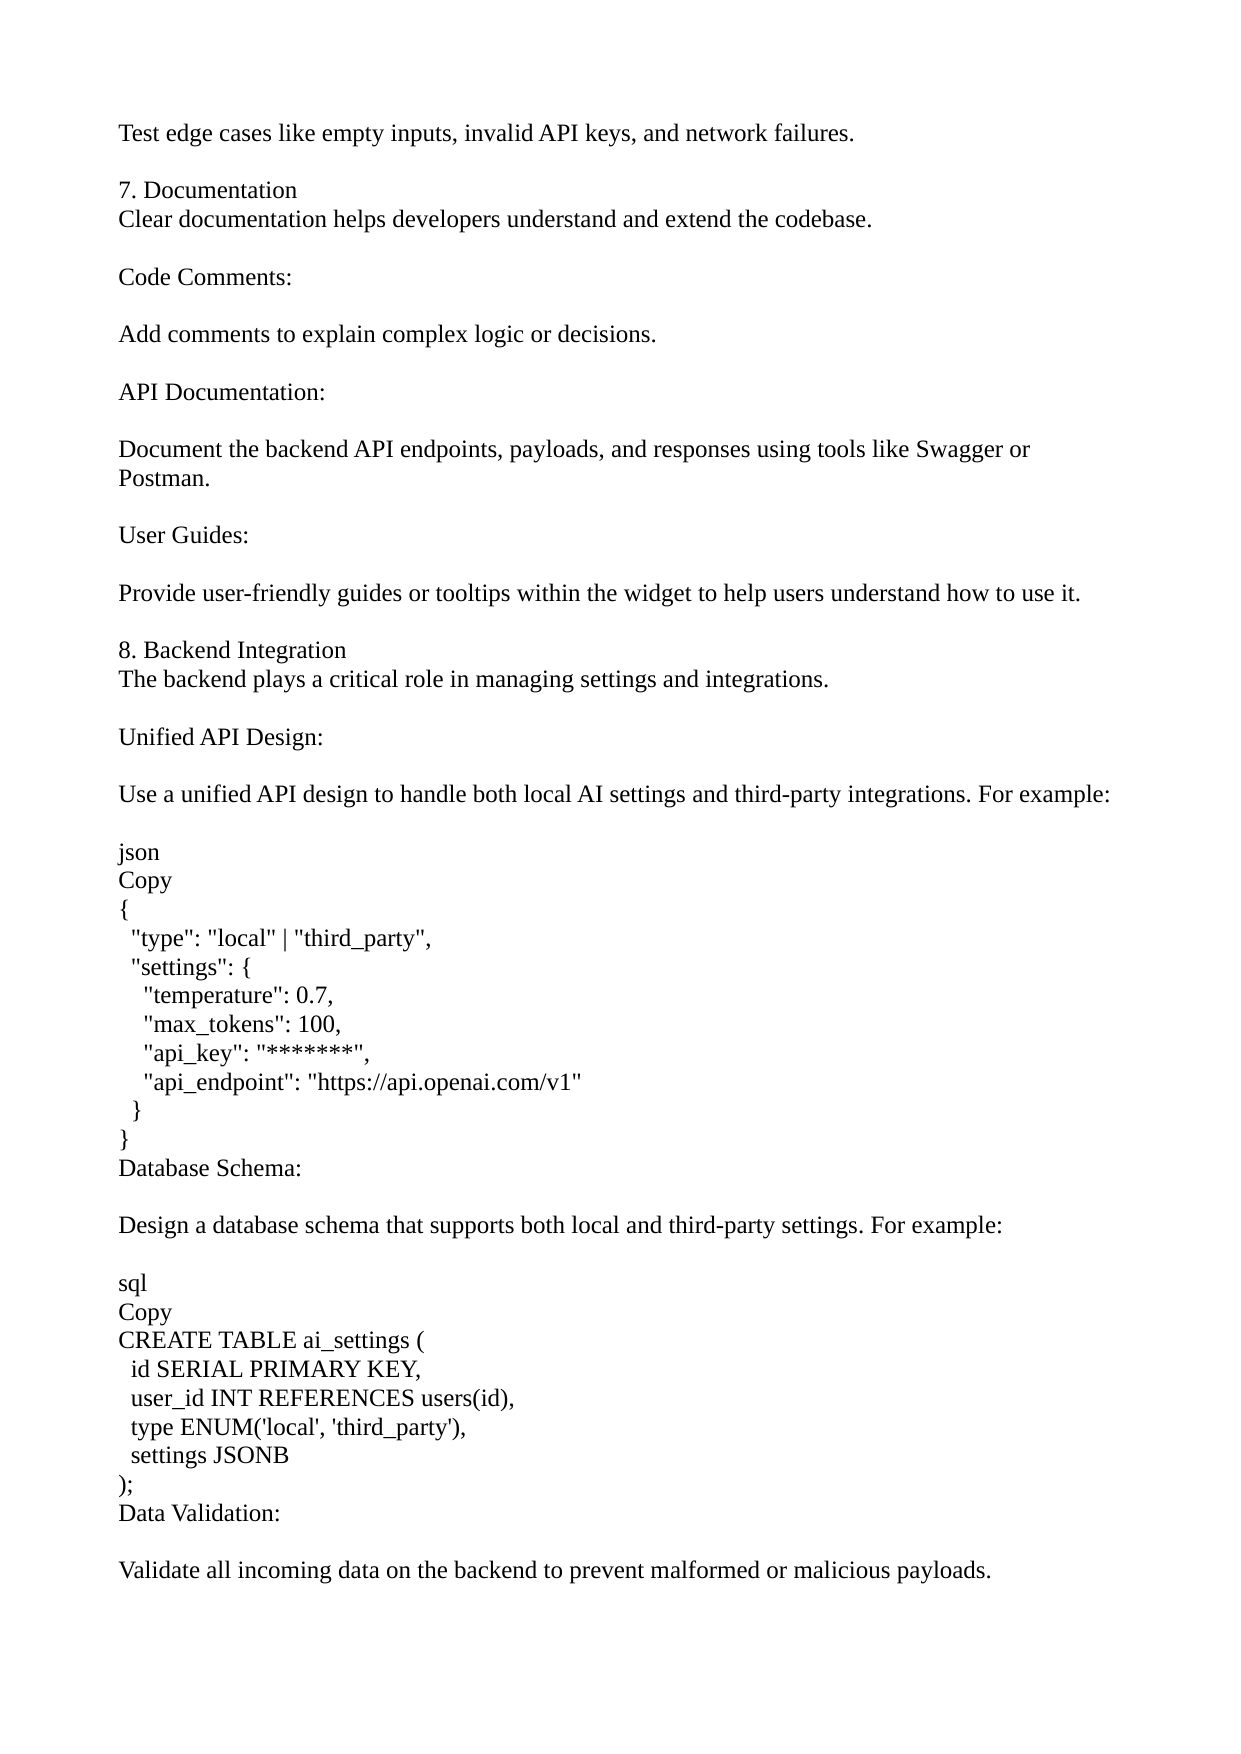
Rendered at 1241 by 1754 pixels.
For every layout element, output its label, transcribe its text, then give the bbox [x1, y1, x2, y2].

text "settings": { [118, 952, 1122, 981]
text Design a database schema that supports both local and third-party settings. For example: [118, 1211, 1122, 1239]
text Code Comments: [118, 262, 1122, 291]
text settings JSONB [118, 1441, 1122, 1469]
text Add comments to explain complex logic or decisions. [118, 319, 1122, 348]
text 8. Backend Integration [118, 636, 1122, 664]
text Copy [118, 866, 1122, 894]
text sql [118, 1268, 1122, 1297]
text user_id INT REFERENCES users(id), [118, 1383, 1122, 1412]
text "type": "local" | "third_party", [118, 923, 1122, 952]
text Validate all incoming data on the backend to prevent malformed or malicious payloads. [118, 1556, 1122, 1584]
text ); [118, 1469, 1122, 1498]
text 7. Documentation [118, 176, 1122, 204]
text } [118, 1096, 1122, 1124]
text Copy [118, 1297, 1122, 1326]
text Document the backend API endpoints, payloads, and responses using tools like Swagger or Postman. [118, 434, 1122, 492]
text Database Schema: [118, 1153, 1122, 1182]
text CREATE TABLE ai_settings ( [118, 1326, 1122, 1354]
text } [118, 1124, 1122, 1153]
text User Guides: [118, 521, 1122, 549]
text "api_endpoint": "https://api.openai.com/v1" [118, 1067, 1122, 1096]
text Provide user-friendly guides or tooltips within the widget to help users understand how to use it. [118, 578, 1122, 607]
text json [118, 837, 1122, 866]
text Clear documentation helps developers understand and extend the codebase. [118, 204, 1122, 233]
text Test edge cases like empty inputs, invalid API keys, and network failures. [118, 118, 1122, 147]
text Data Validation: [118, 1498, 1122, 1527]
text Use a unified API design to handle both local AI settings and third-party integrations. For example: [118, 779, 1122, 808]
text type ENUM('local', 'third_party'), [118, 1412, 1122, 1441]
text "api_key": "*******", [118, 1038, 1122, 1067]
text { [118, 894, 1122, 923]
text id SERIAL PRIMARY KEY, [118, 1354, 1122, 1383]
text The backend plays a critical role in managing settings and integrations. [118, 664, 1122, 693]
text "temperature": 0.7, [118, 981, 1122, 1009]
text Unified API Design: [118, 722, 1122, 751]
text "max_tokens": 100, [118, 1009, 1122, 1038]
text API Documentation: [118, 377, 1122, 406]
